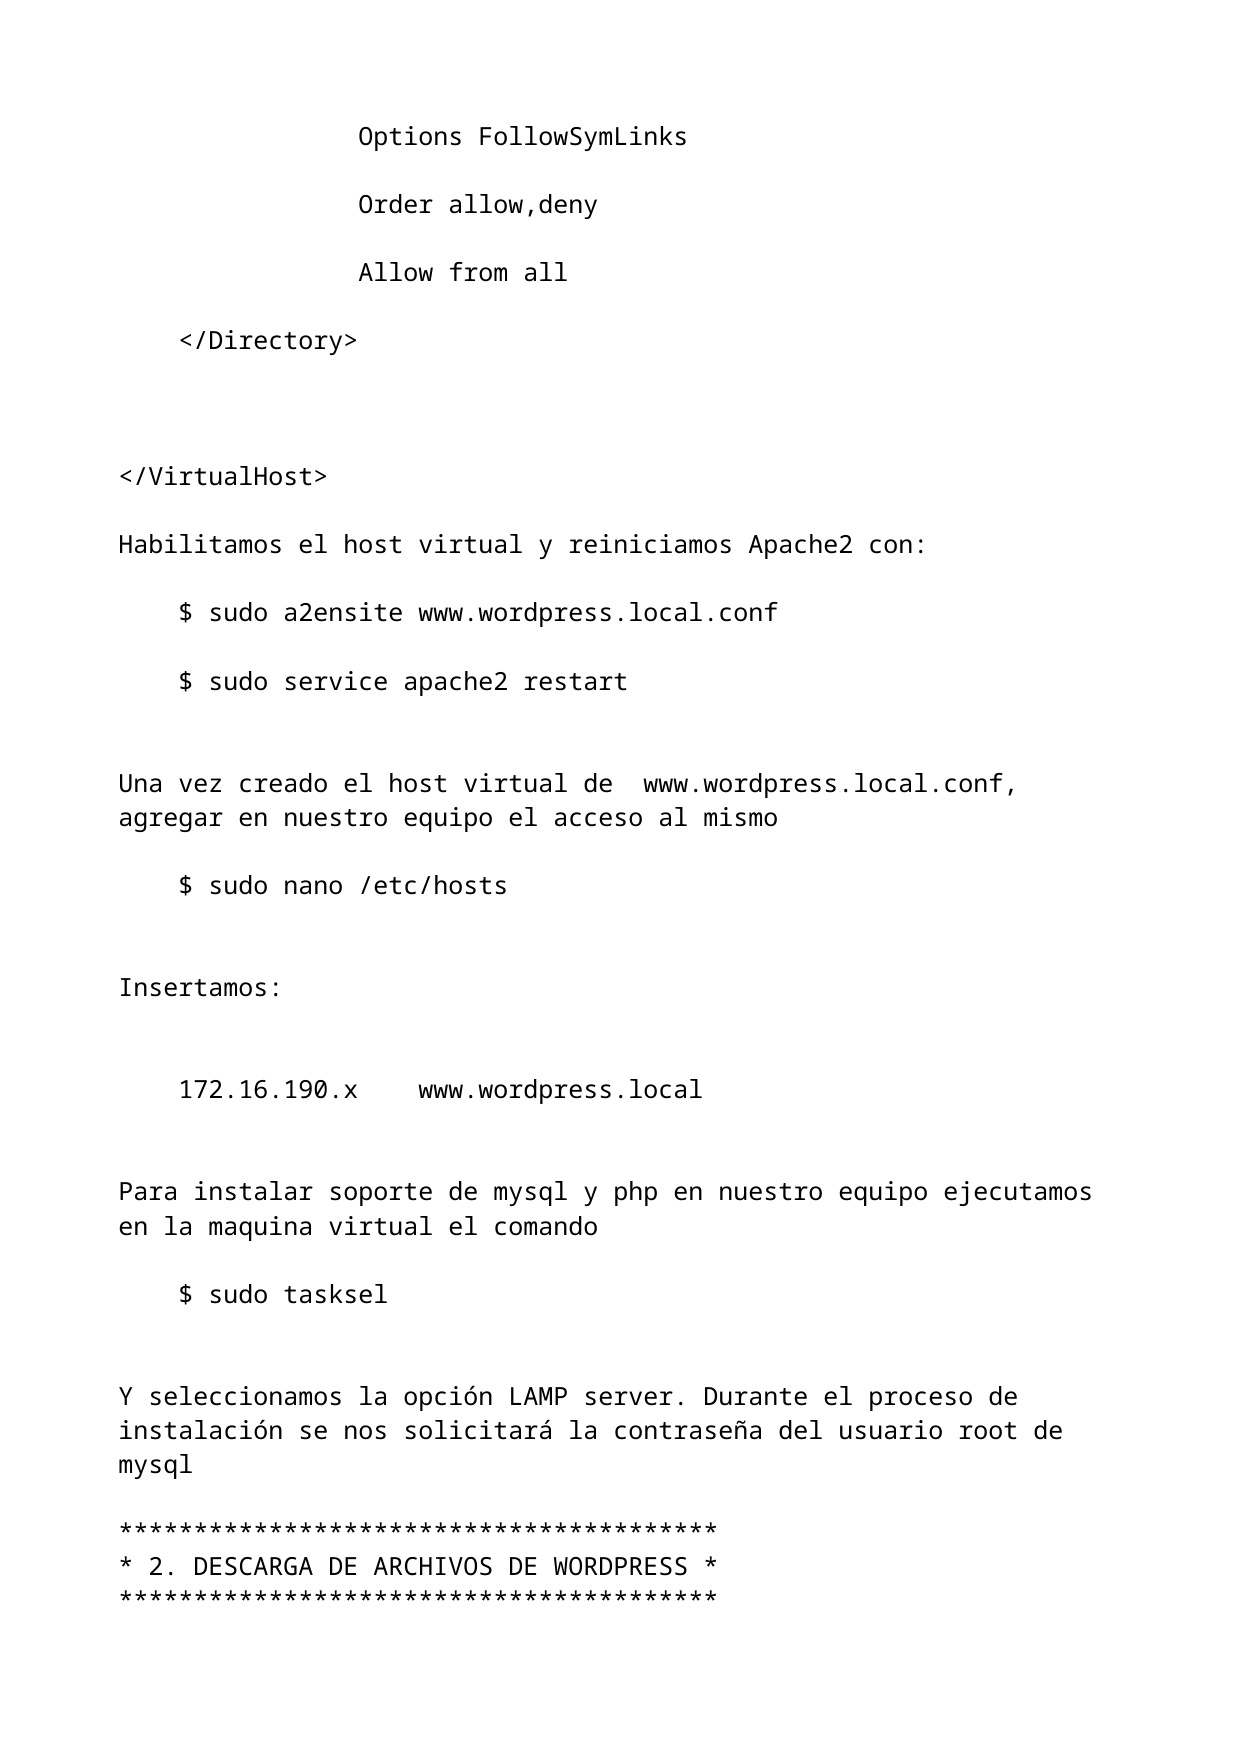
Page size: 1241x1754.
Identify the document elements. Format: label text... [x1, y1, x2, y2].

text **************************************** [118, 1515, 1122, 1549]
text 172.16.190.x www.wordpress.local [118, 1072, 1122, 1106]
text $ sudo tasksel [118, 1276, 1122, 1310]
text * 2. DESCARGA DE ARCHIVOS DE WORDPRESS * [118, 1549, 1122, 1583]
text Allow from all [118, 254, 1122, 288]
text Para instalar soporte de mysql y php en nuestro equipo ejecutamos en la maquina virtual el comando [118, 1174, 1122, 1242]
text </VirtualHost> [118, 459, 1122, 493]
text Y seleccionamos la opción LAMP server. Durante el proceso de instalación se nos solicitará la contraseña del usuario root de mysql [118, 1378, 1122, 1481]
text Options FollowSymLinks [118, 118, 1122, 152]
text $ sudo nano /etc/hosts [118, 867, 1122, 902]
text $ sudo service apache2 restart [118, 663, 1122, 697]
text $ sudo a2ensite www.wordpress.local.conf [118, 595, 1122, 629]
text Habilitamos el host virtual y reiniciamos Apache2 con: [118, 527, 1122, 561]
text Una vez creado el host virtual de www.wordpress.local.conf, agregar en nuestro equipo el acceso al mismo [118, 765, 1122, 833]
text **************************************** [118, 1583, 1122, 1617]
text Insertamos: [118, 970, 1122, 1004]
text </Directory> [118, 322, 1122, 357]
text Order allow,deny [118, 186, 1122, 220]
